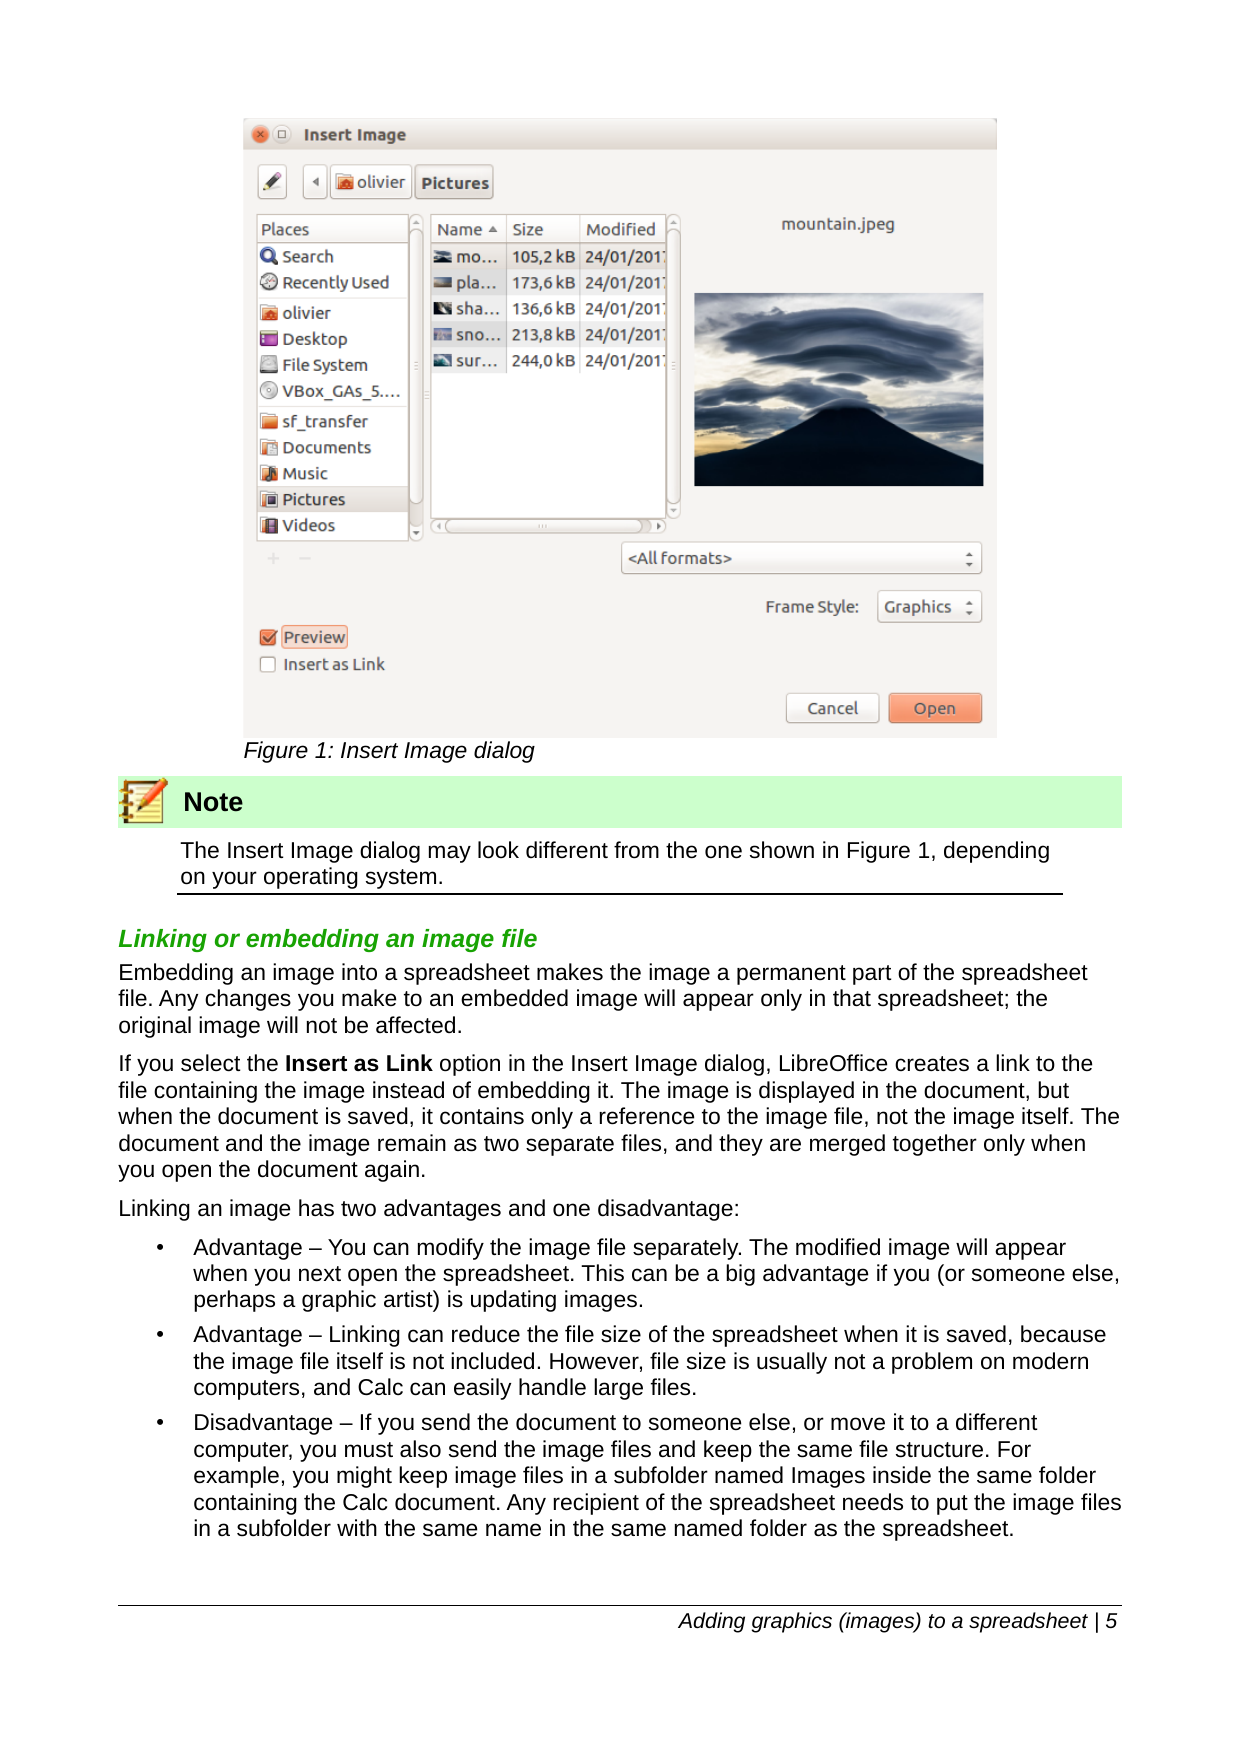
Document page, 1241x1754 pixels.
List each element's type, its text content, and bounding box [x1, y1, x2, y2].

subtitle Linking or embedding an image file [118, 924, 1122, 953]
list Advantage – Linking can reduce the file size of the spreadsheet when it is saved, because the image file itself is not included. However, file size is usually not a problem on modern computers, and Calc can easily handle large files. [156, 1321, 1122, 1401]
text The Insert Image dialog may look different from the one shown in Figure 1, depending on your operating system. [177, 834, 1063, 893]
picture [119, 776, 170, 827]
text If you select the Insert as Link option in the Insert Image dialog, LibreOffice creates a link to the file containing the image instead of embedding it. The image is displayed in the document, but when the document is saved, it contains only a reference to the image file, not the image itself. The document and the image remain as two separate files, and they are merged together only when you open the document again. [118, 1050, 1122, 1182]
list Advantage – You can modify the image file separately. The modified image will appear when you next open the spreadsheet. This can be a big advantage if you (or someone else, perhaps a graphic artist) is updating images. [156, 1233, 1122, 1313]
list Linking an image has two advantages and one disadvantage: [118, 1195, 1122, 1221]
list Disadvantage – If you send the document to someone else, or move it to a different computer, you must also send the image files and keep the same file structure. For example, you might keep image files in a subfolder named Images inside the same folder containing the Calc document. Any recipient of the spreadsheet needs to put the image files in a subfolder with the same name in the same named folder as the spreadsheet. [156, 1409, 1122, 1541]
subtitle Note [118, 776, 1122, 828]
text Figure 1: Insert Image dialog [243, 738, 997, 764]
picture [243, 118, 997, 738]
text Embedding an image into a spreadsheet makes the image a permanent part of the spreadsheet file. Any changes you make to an embedded image will appear only in that spreadsheet; the original image will not be affected. [118, 959, 1122, 1038]
